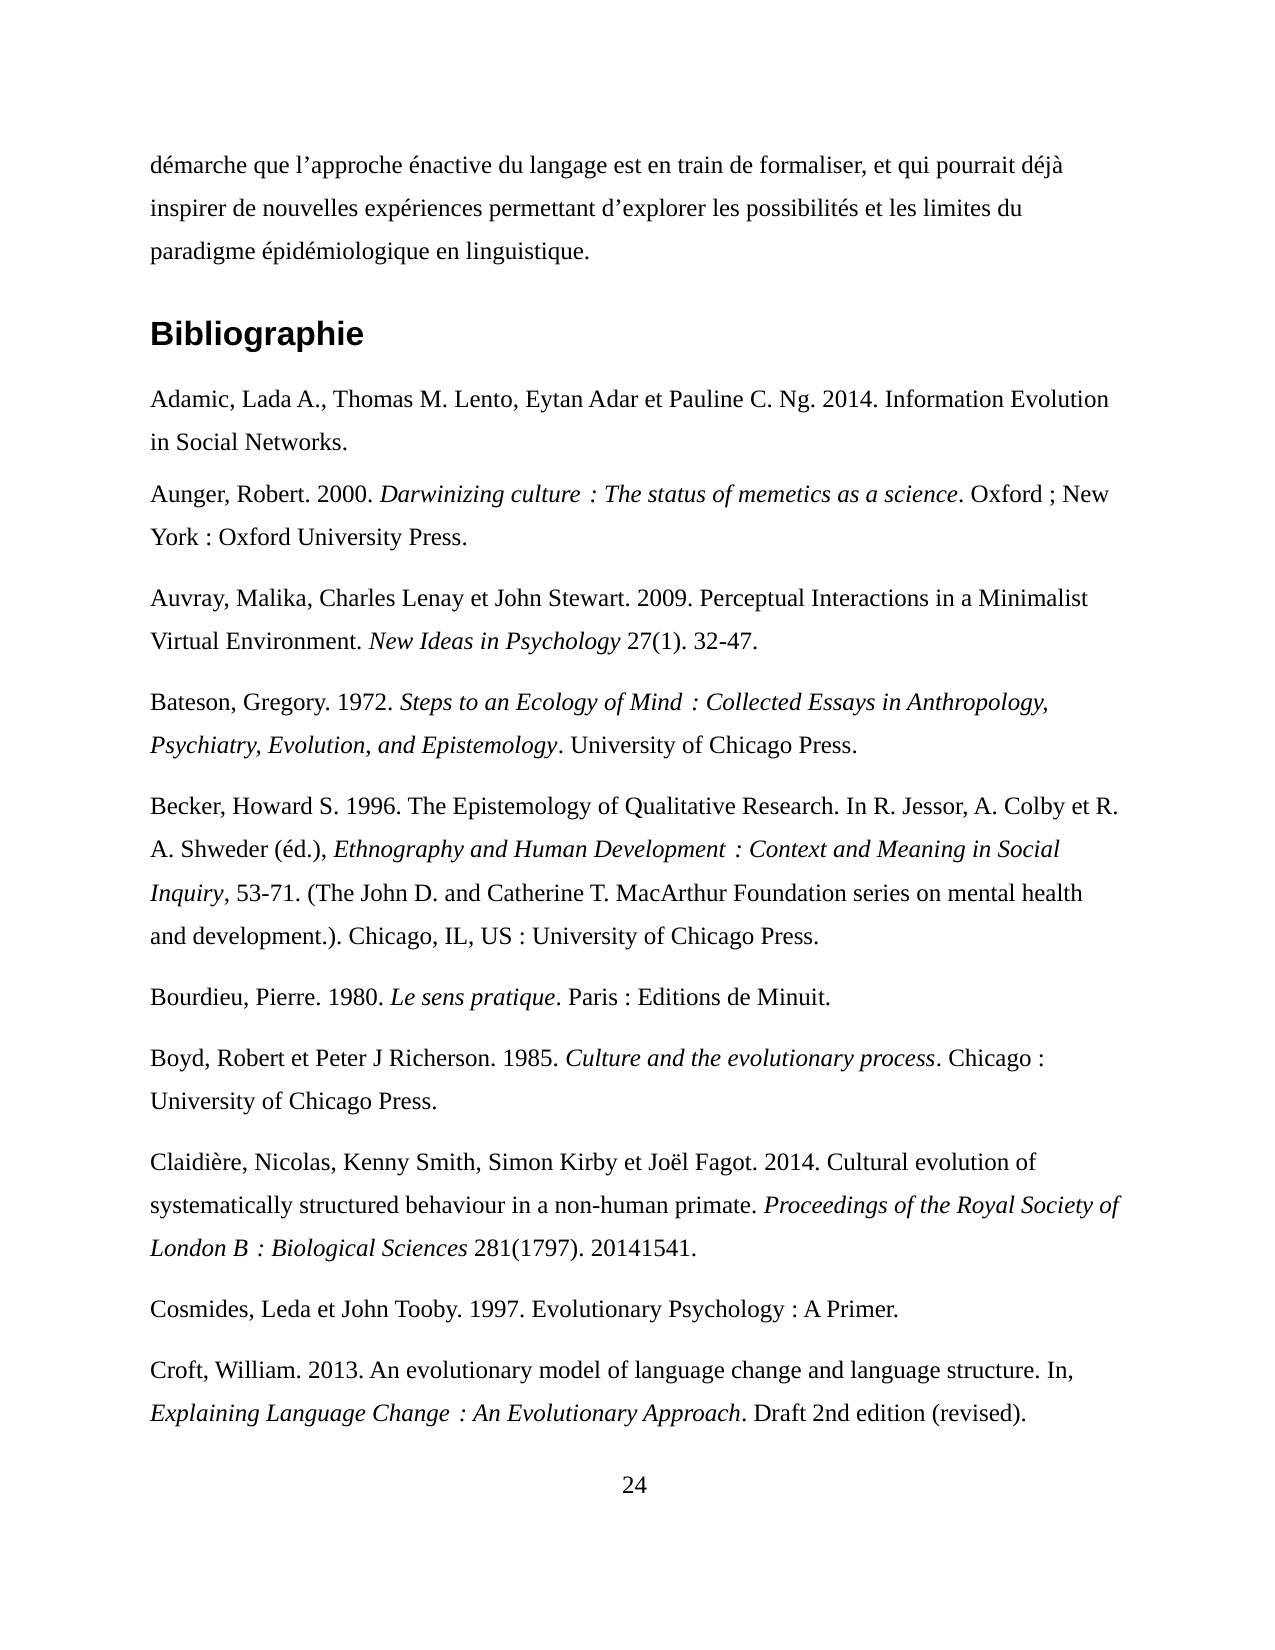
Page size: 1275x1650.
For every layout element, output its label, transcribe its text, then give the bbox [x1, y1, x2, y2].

text démarche que l’approche énactive du langage est en train de formaliser, et qui pourrait déjà inspirer de nouvelles expériences permettant d’explorer les possibilités et les limites du paradigme épidémiologique en linguistique. [150, 150, 1125, 265]
subtitle Bibliographie [150, 313, 1125, 352]
text Croft, William. 2013. An evolutionary model of language change and language structure. In, Explaining Language Change : An Evolutionary Approach. Draft 2nd edition (revised). [150, 1355, 1125, 1427]
text Becker, Howard S. 1996. The Epistemology of Qualitative Research. In R. Jessor, A. Colby et R. A. Shweder (éd.), Ethnography and Human Development : Context and Meaning in Social Inquiry, 53‑71. (The John D. and Catherine T. MacArthur Foundation series on mental health and development.). Chicago, IL, US : University of Chicago Press. [150, 791, 1125, 949]
text Bateson, Gregory. 1972. Steps to an Ecology of Mind : Collected Essays in Anthropology, Psychiatry, Evolution, and Epistemology. University of Chicago Press. [150, 687, 1125, 759]
text Cosmides, Leda et John Tooby. 1997. Evolutionary Psychology : A Primer. [150, 1294, 1125, 1323]
text Adamic, Lada A., Thomas M. Lento, Eytan Adar et Pauline C. Ng. 2014. Information Evolution in Social Networks. [150, 384, 1125, 456]
text Claidière, Nicolas, Kenny Smith, Simon Kirby et Joël Fagot. 2014. Cultural evolution of systematically structured behaviour in a non-human primate. Proceedings of the Royal Society of London B : Biological Sciences 281(1797). 20141541. [150, 1147, 1125, 1262]
text Auvray, Malika, Charles Lenay et John Stewart. 2009. Perceptual Interactions in a Minimalist Virtual Environment. New Ideas in Psychology 27(1). 32‑47. [150, 583, 1125, 655]
text Bourdieu, Pierre. 1980. Le sens pratique. Paris : Editions de Minuit. [150, 982, 1125, 1011]
text Boyd, Robert et Peter J Richerson. 1985. Culture and the evolutionary process. Chicago : University of Chicago Press. [150, 1043, 1125, 1115]
text Aunger, Robert. 2000. Darwinizing culture : The status of memetics as a science. Oxford ; New York : Oxford University Press. [150, 479, 1125, 551]
